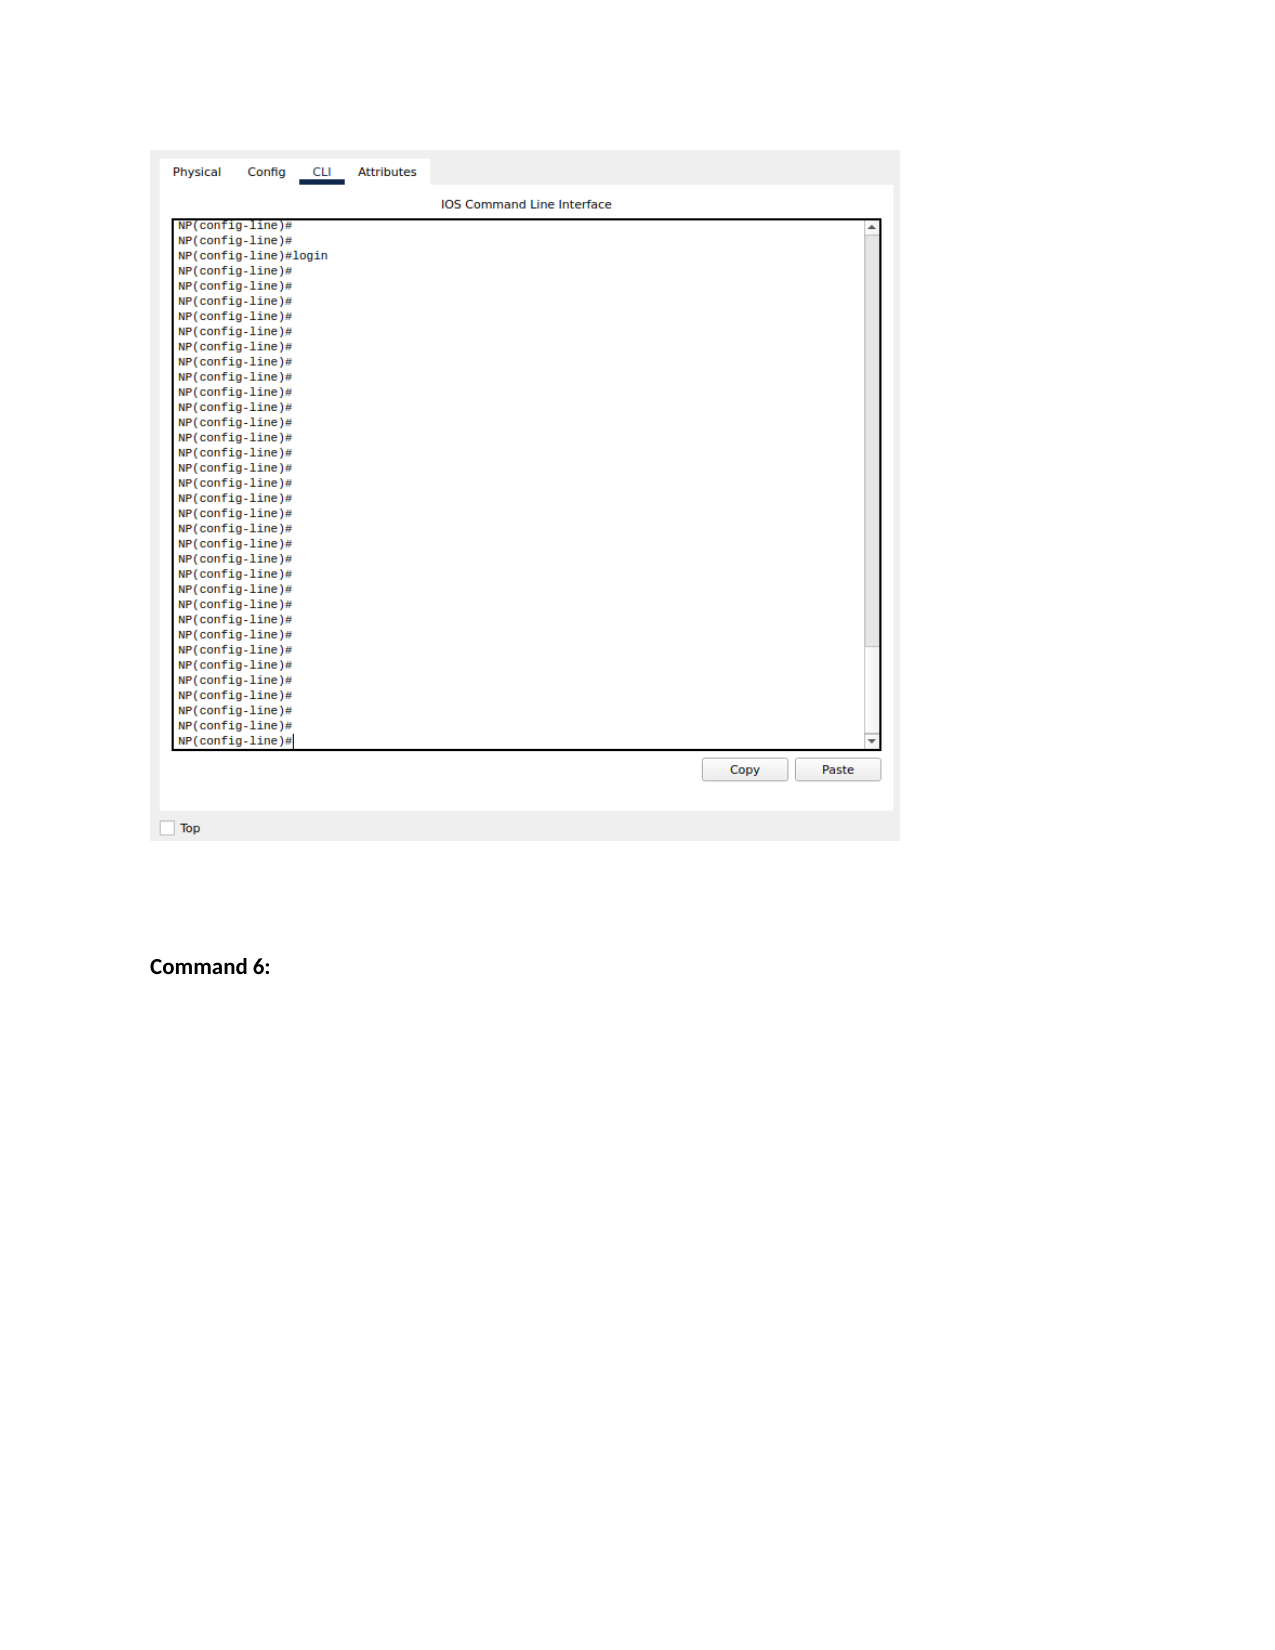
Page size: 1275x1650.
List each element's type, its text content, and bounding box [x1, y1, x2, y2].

picture [150, 150, 901, 841]
text Command 6: [150, 952, 1125, 980]
